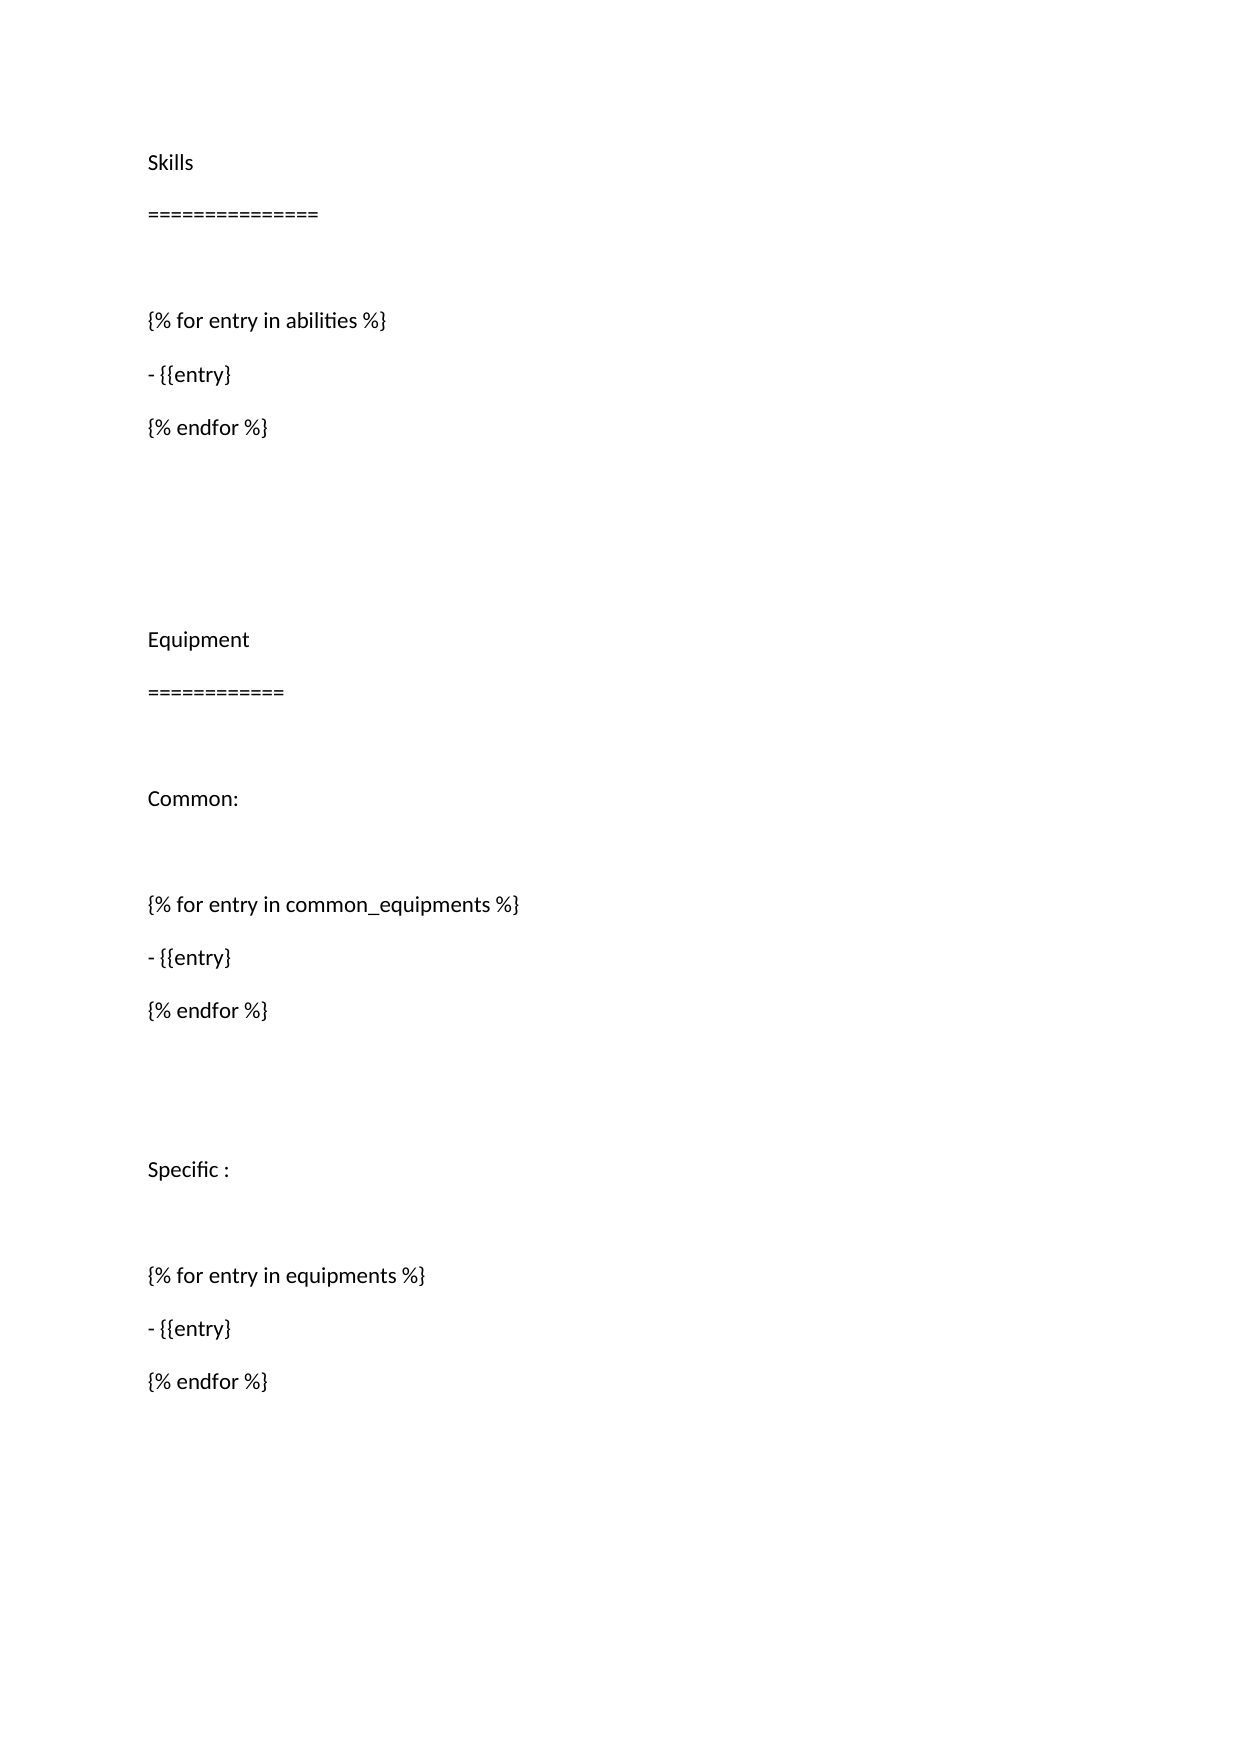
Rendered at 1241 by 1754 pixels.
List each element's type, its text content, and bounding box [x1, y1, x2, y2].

text - {{entry} [148, 360, 1093, 388]
text {% for entry in equipments %} [148, 1261, 1093, 1289]
text Equipment [148, 625, 1093, 653]
text ============ [148, 678, 1093, 706]
text - {{entry} [148, 943, 1093, 971]
text {% endfor %} [148, 1367, 1093, 1395]
text {% endfor %} [148, 413, 1093, 441]
text {% for entry in common_equipments %} [148, 890, 1093, 918]
text Common: [148, 784, 1093, 812]
text Skills [148, 148, 1093, 176]
text {% endfor %} [148, 996, 1093, 1024]
text =============== [148, 201, 1093, 229]
text - {{entry} [148, 1314, 1093, 1342]
text Specific : [148, 1155, 1093, 1183]
text {% for entry in abilities %} [148, 307, 1093, 335]
